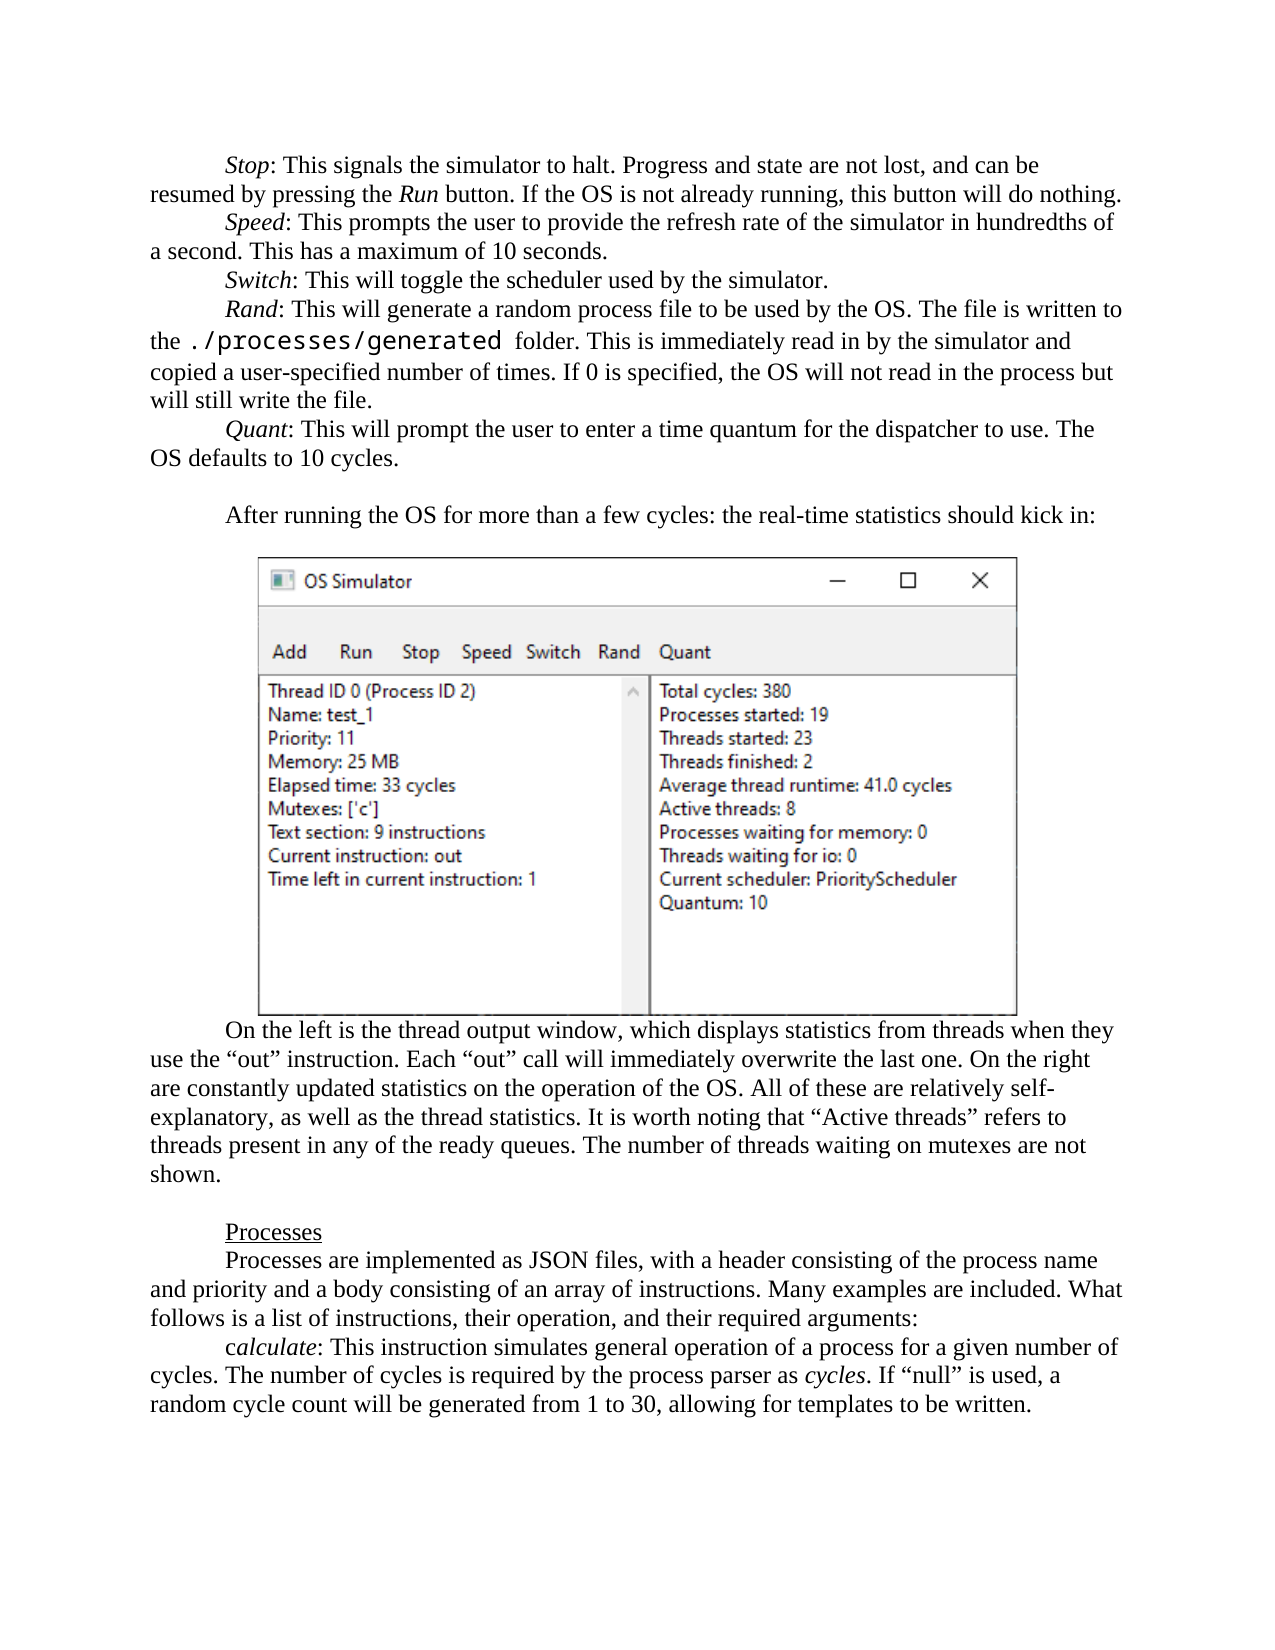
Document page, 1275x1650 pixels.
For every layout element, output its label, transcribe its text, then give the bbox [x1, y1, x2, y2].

text After running the OS for more than a few cycles: the real-time statistics should kick in: [150, 500, 1125, 529]
text Processes are implemented as JSON files, with a header consisting of the process name and priority and a body consisting of an array of instructions. Many examples are included. What follows is a list of instructions, their operation, and their required arguments: [150, 1246, 1125, 1332]
text Speed: This prompts the user to provide the refresh rate of the simulator in hundredths of a second. This has a maximum of 10 seconds. [150, 207, 1125, 265]
text Stop: This signals the simulator to halt. Progress and state are not lost, and can be resumed by pressing the Run button. If the OS is not already running, this button will do nothing. [150, 150, 1125, 207]
text calculate: This instruction simulates general operation of a process for a given number of cycles. The number of cycles is required by the process parser as cycles. If “null” is used, a random cycle count will be generated from 1 to 30, allowing for templates to be written. [150, 1332, 1125, 1418]
text Rand: This will generate a random process file to be used by the OS. The file is written to the ./processes/generated folder. This is immediately read in by the simulator and copied a user-specified number of times. If 0 is specified, the OS will not read in the process but will still write the file. [150, 294, 1125, 414]
text Switch: This will toggle the scheduler used by the simulator. [150, 265, 1125, 294]
text Processes [150, 1217, 1125, 1246]
text Quant: This will prompt the user to enter a time quantum for the dispatcher to use. The OS defaults to 10 cycles. [150, 414, 1125, 472]
picture [257, 557, 1018, 1016]
text On the left is the thread output window, which displays statistics from threads when they use the “out” instruction. Each “out” call will immediately overwrite the last one. On the right are constantly updated statistics on the operation of the OS. All of these are relatively self-explanatory, as well as the thread statistics. It is worth noting that “Active threads” refers to threads present in any of the ready queues. The number of threads waiting on mutexes are not shown. [150, 558, 1125, 1188]
